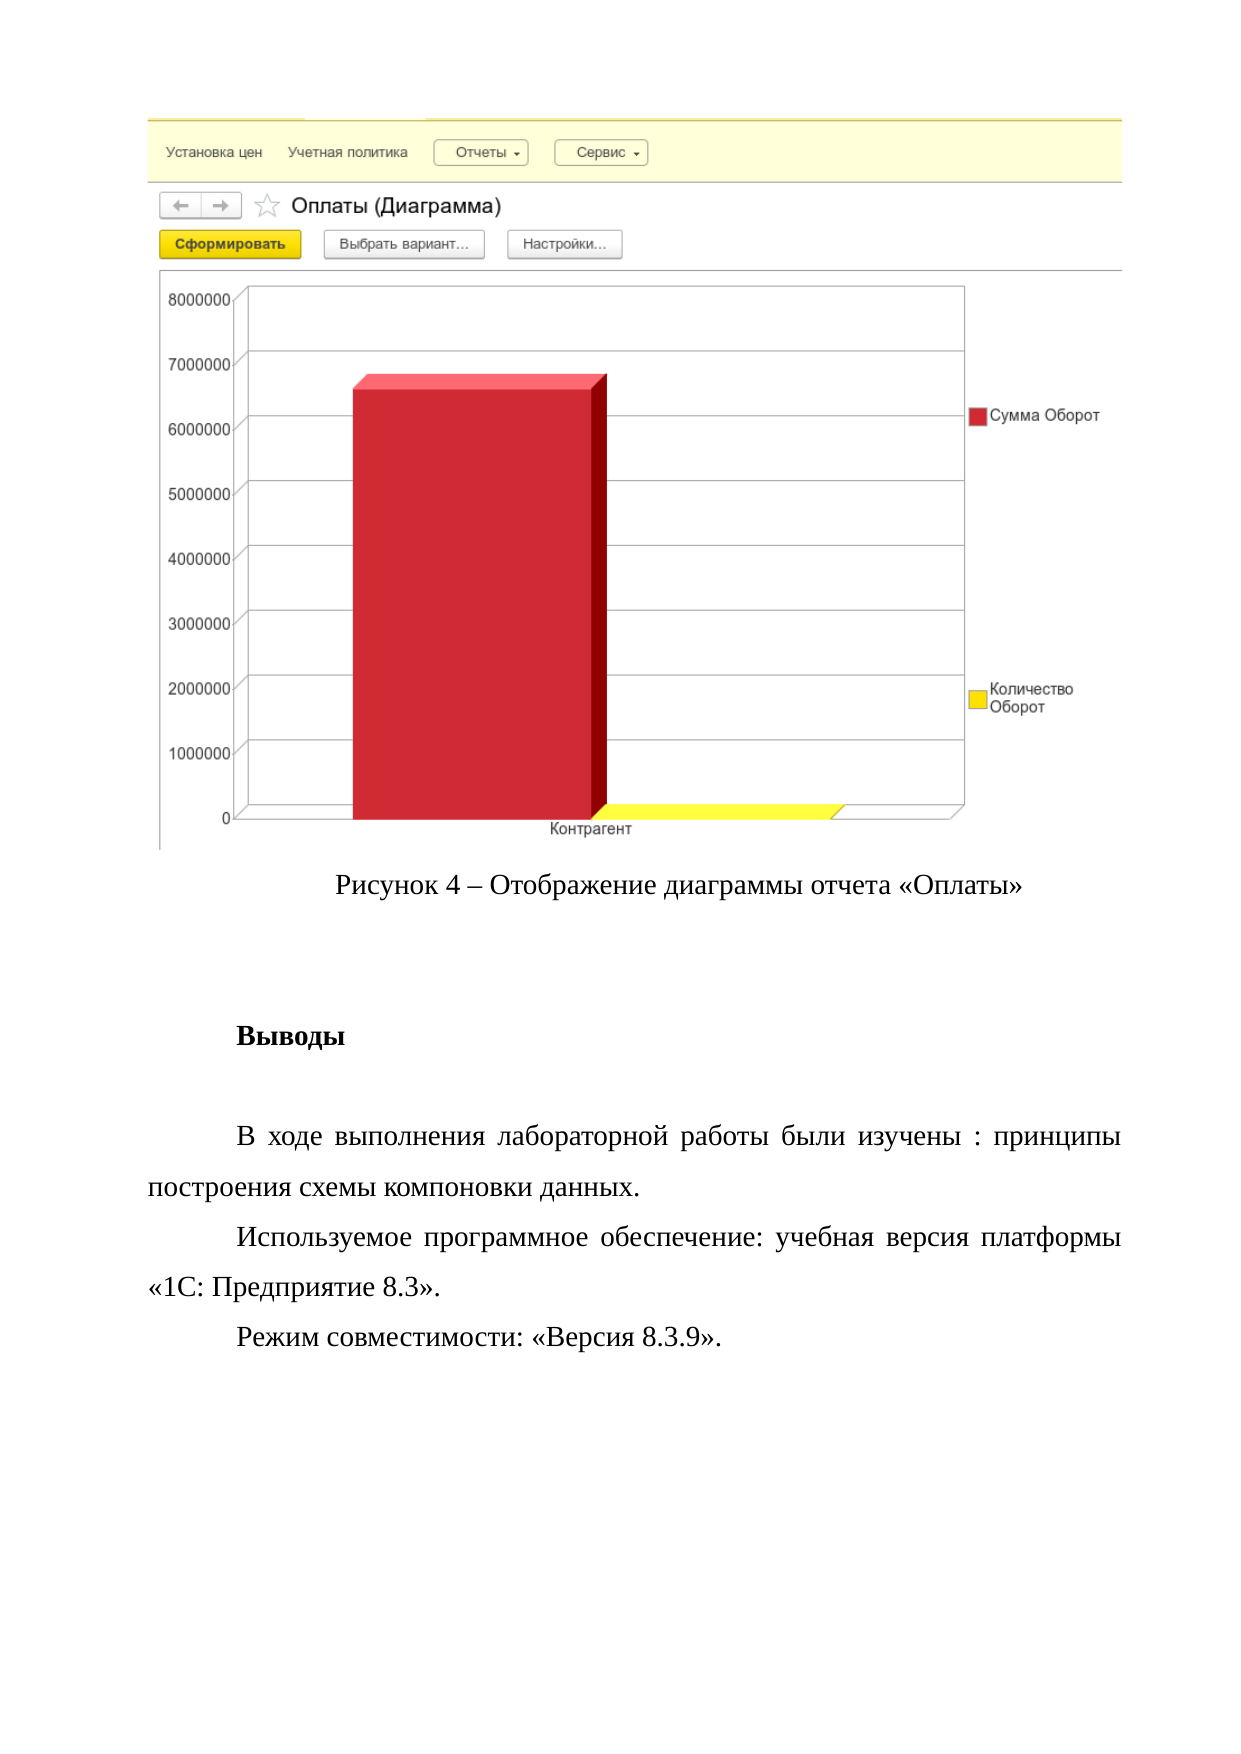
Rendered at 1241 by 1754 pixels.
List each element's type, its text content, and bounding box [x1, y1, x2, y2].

text Режим совместимости: «Версия 8.3.9». [148, 1319, 1122, 1353]
text Используемое программное обеспечение: учебная версия платформы «1С: Предприятие 8.3». [148, 1219, 1122, 1303]
text В ходе выполнения лабораторной работы были изучены : принципы построения схемы компоновки данных. [148, 1118, 1122, 1202]
picture [147, 118, 1123, 850]
text Рисунок 4 – Отображение диаграммы отчета «Оплаты» [148, 850, 1122, 900]
text Выводы [148, 1018, 1122, 1051]
